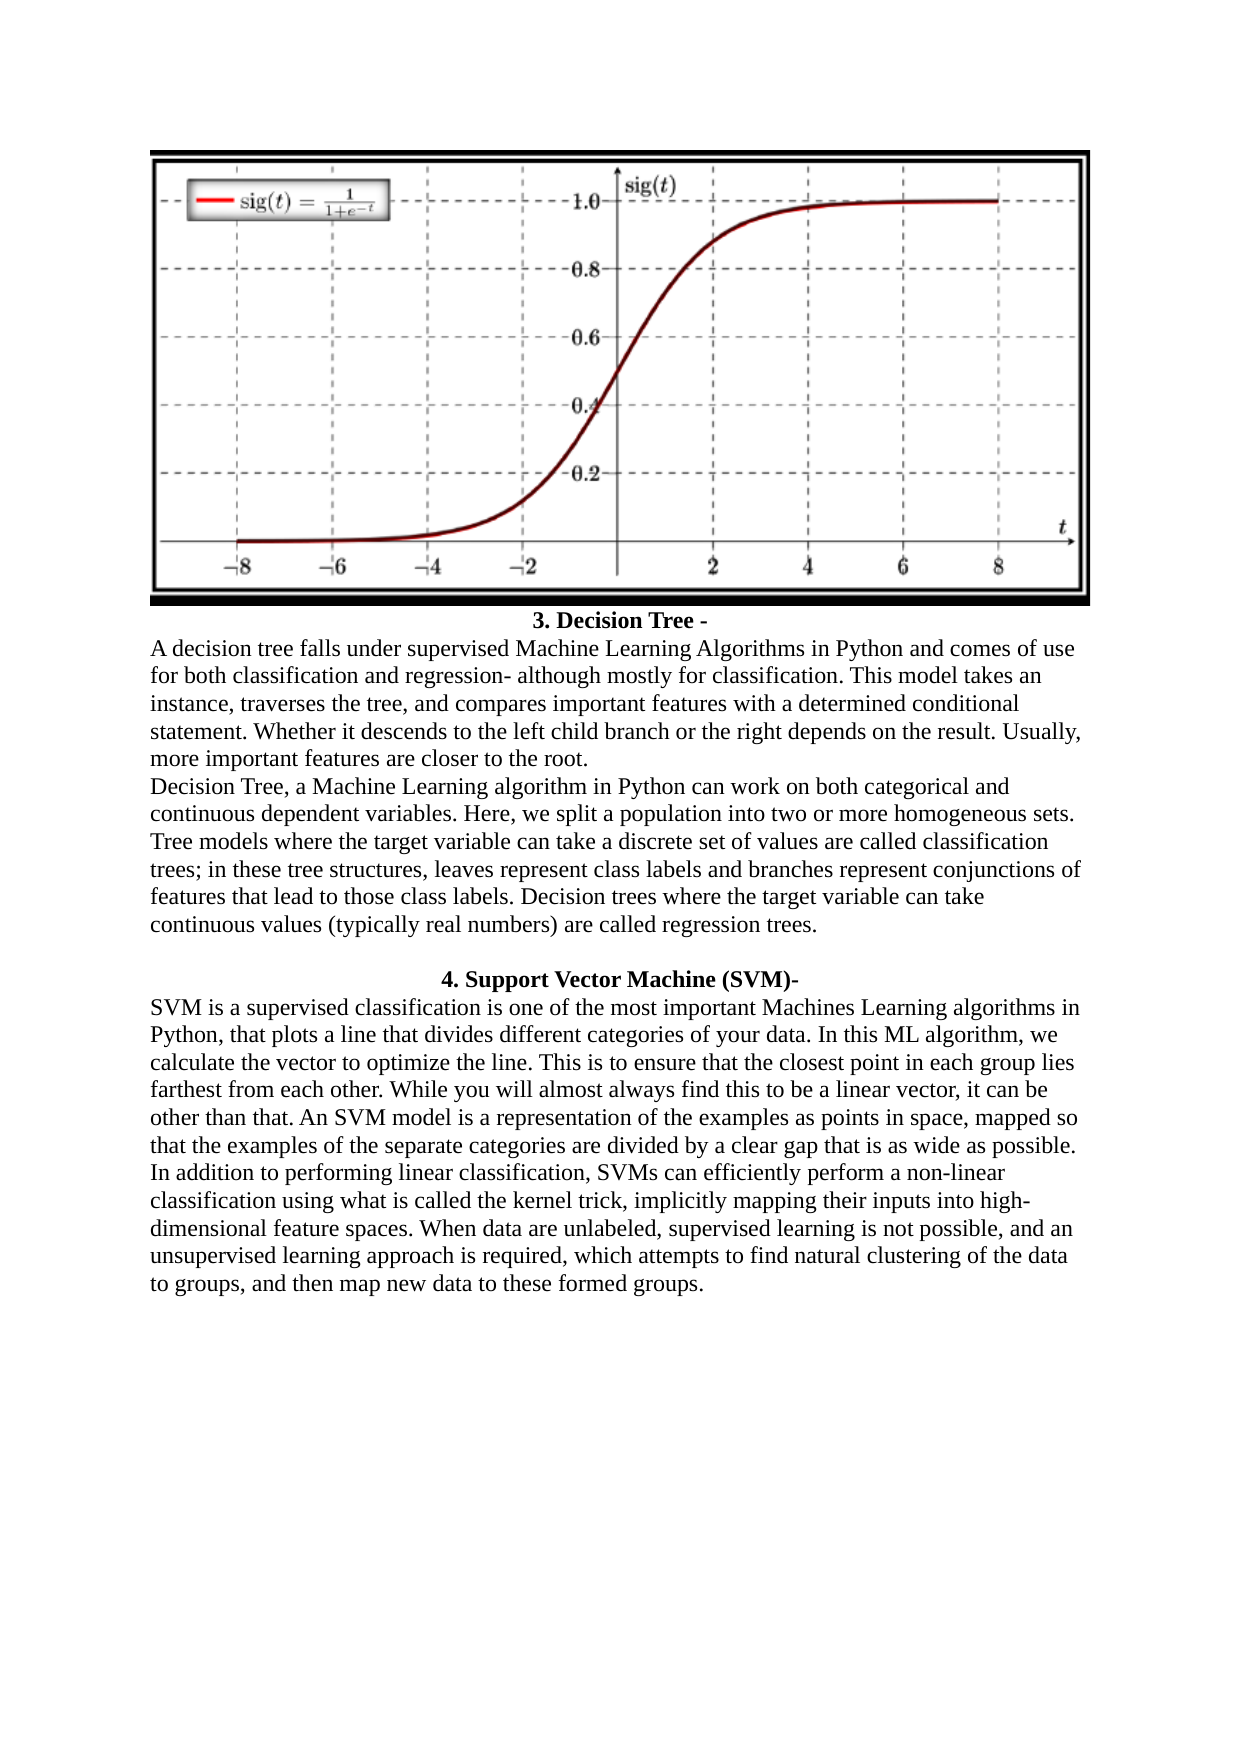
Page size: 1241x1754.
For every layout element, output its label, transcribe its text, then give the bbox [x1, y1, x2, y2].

text 3. Decision Tree - [150, 606, 1090, 634]
text SVM is a supervised classification is one of the most important Machines Learning algorithms in Python, that plots a line that divides different categories of your data. In this ML algorithm, we calculate the vector to optimize the line. This is to ensure that the closest point in each group lies farthest from each other. While you will almost always find this to be a linear vector, it can be other than that. An SVM model is a representation of the examples as points in space, mapped so that the examples of the separate categories are divided by a clear gap that is as wide as possible. In addition to performing linear classification, SVMs can efficiently perform a non-linear classification using what is called the kernel trick, implicitly mapping their inputs into high-dimensional feature spaces. When data are unlabeled, supervised learning is not possible, and an unsupervised learning approach is required, which attempts to find natural clustering of the data to groups, and then map new data to these formed groups. [150, 993, 1090, 1296]
text Decision Tree, a Machine Learning algorithm in Python can work on both categorical and continuous dependent variables. Here, we split a population into two or more homogeneous sets. Tree models where the target variable can take a discrete set of values are called classification trees; in these tree structures, leaves represent class labels and branches represent conjunctions of features that lead to those class labels. Decision trees where the target variable can take continuous values (typically real numbers) are called regression trees. [150, 772, 1090, 937]
text A decision tree falls under supervised Machine Learning Algorithms in Python and comes of use for both classification and regression- although mostly for classification. This model takes an instance, traverses the tree, and compares important features with a determined conditional statement. Whether it descends to the left child branch or the right depends on the result. Usually, more important features are closer to the root. [150, 634, 1090, 772]
picture [150, 150, 1091, 606]
text 4. Support Vector Machine (SVM)- [150, 965, 1090, 993]
